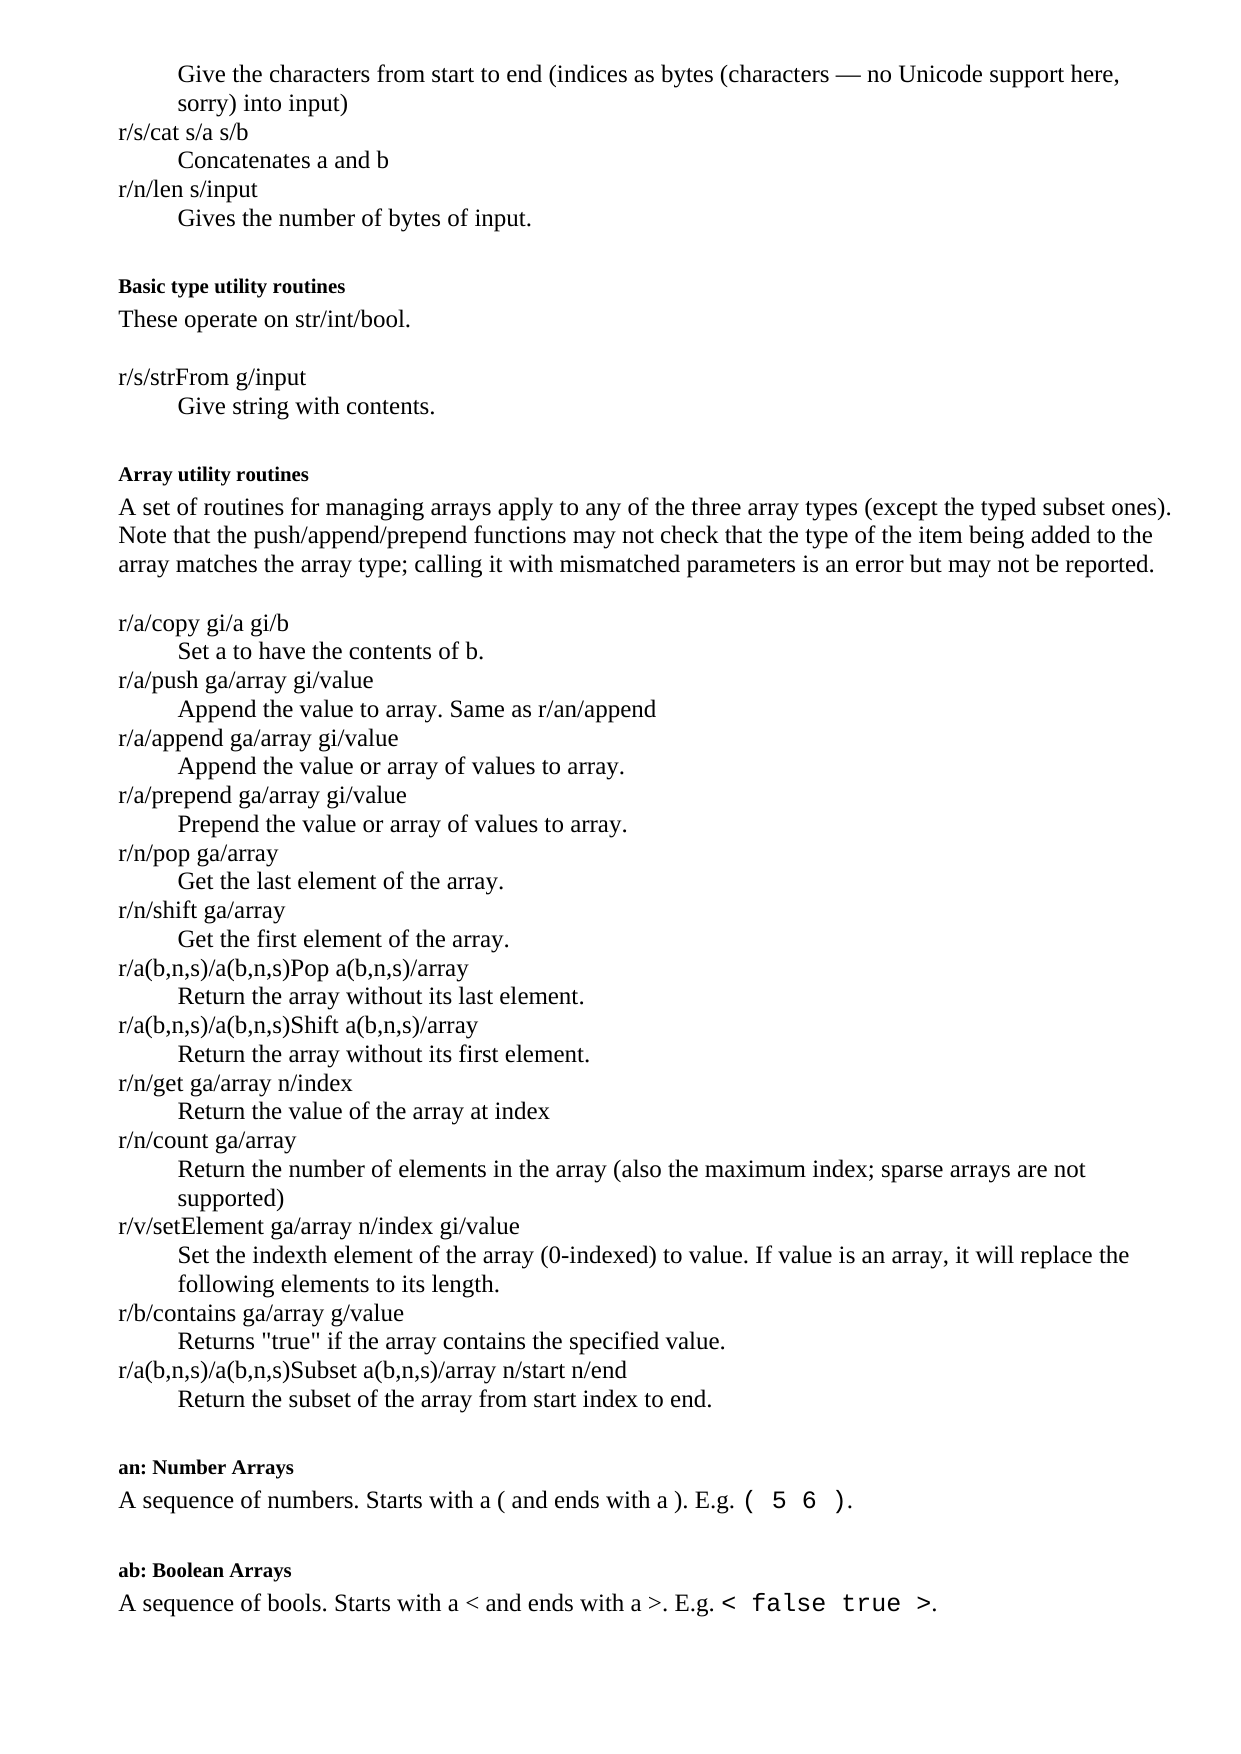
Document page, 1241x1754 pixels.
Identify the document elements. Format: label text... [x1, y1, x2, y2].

subtitle r/v/setElement ga/array n/index gi/value [118, 1211, 1181, 1240]
subtitle r/n/count ga/array [118, 1125, 1181, 1154]
list Append the value to array. Same as r/an/append [177, 694, 1181, 723]
list Give string with contents. [177, 391, 1181, 419]
list Return the subset of the array from start index to end. [177, 1384, 1181, 1413]
subtitle r/n/pop ga/array [118, 838, 1181, 866]
list Set the indexth element of the array (0-indexed) to value. If value is an array, it will replace the following elements to its length. [177, 1240, 1181, 1298]
subtitle r/n/get ga/array n/index [118, 1068, 1181, 1096]
subtitle r/s/cat s/a s/b [118, 117, 1181, 145]
list Set a to have the contents of b. [177, 636, 1181, 665]
subtitle r/s/strFrom g/input [118, 362, 1181, 391]
list Prepend the value or array of values to array. [177, 809, 1181, 838]
list Return the number of elements in the array (also the maximum index; sparse arrays are not supported) [177, 1154, 1181, 1211]
list Append the value or array of values to array. [177, 751, 1181, 780]
subtitle r/a/prepend ga/array gi/value [118, 780, 1181, 809]
list Return the array without its last element. [177, 981, 1181, 1010]
text These operate on str/int/bool. [118, 304, 1181, 333]
text A set of routines for managing arrays apply to any of the three array types (except the typed subset ones). Note that the push/append/prepend functions may not check that the type of the item being added to the array matches the array type; calling it with mismatched parameters is an error but may not be reported. [118, 492, 1181, 578]
list Return the value of the array at index [177, 1096, 1181, 1125]
subtitle an: Number Arrays [118, 1454, 1181, 1479]
subtitle r/n/shift ga/array [118, 895, 1181, 924]
text A sequence of numbers. Starts with a ( and ends with a ). E.g. ( 5 6 ). [118, 1485, 1181, 1516]
subtitle r/b/contains ga/array g/value [118, 1298, 1181, 1326]
subtitle r/a(b,n,s)/a(b,n,s)Pop a(b,n,s)/array [118, 953, 1181, 981]
subtitle Array utility routines [118, 462, 1181, 486]
list Return the array without its first element. [177, 1039, 1181, 1068]
list Concatenates a and b [177, 145, 1181, 174]
subtitle r/a/append ga/array gi/value [118, 723, 1181, 751]
subtitle r/a(b,n,s)/a(b,n,s)Subset a(b,n,s)/array n/start n/end [118, 1355, 1181, 1384]
subtitle Basic type utility routines [118, 273, 1181, 298]
list Give the characters from start to end (indices as bytes (characters — no Unicode support here, sorry) into input) [177, 59, 1181, 117]
subtitle r/n/len s/input [118, 174, 1181, 203]
subtitle r/a(b,n,s)/a(b,n,s)Shift a(b,n,s)/array [118, 1010, 1181, 1039]
subtitle r/a/push ga/array gi/value [118, 665, 1181, 694]
list Get the last element of the array. [177, 866, 1181, 895]
list Get the first element of the array. [177, 924, 1181, 953]
list Gives the number of bytes of input. [177, 203, 1181, 232]
list Returns "true" if the array contains the specified value. [177, 1326, 1181, 1355]
text A sequence of bools. Starts with a < and ends with a >. E.g. < false true >. [118, 1588, 1181, 1619]
subtitle r/a/copy gi/a gi/b [118, 608, 1181, 636]
subtitle ab: Boolean Arrays [118, 1558, 1181, 1582]
